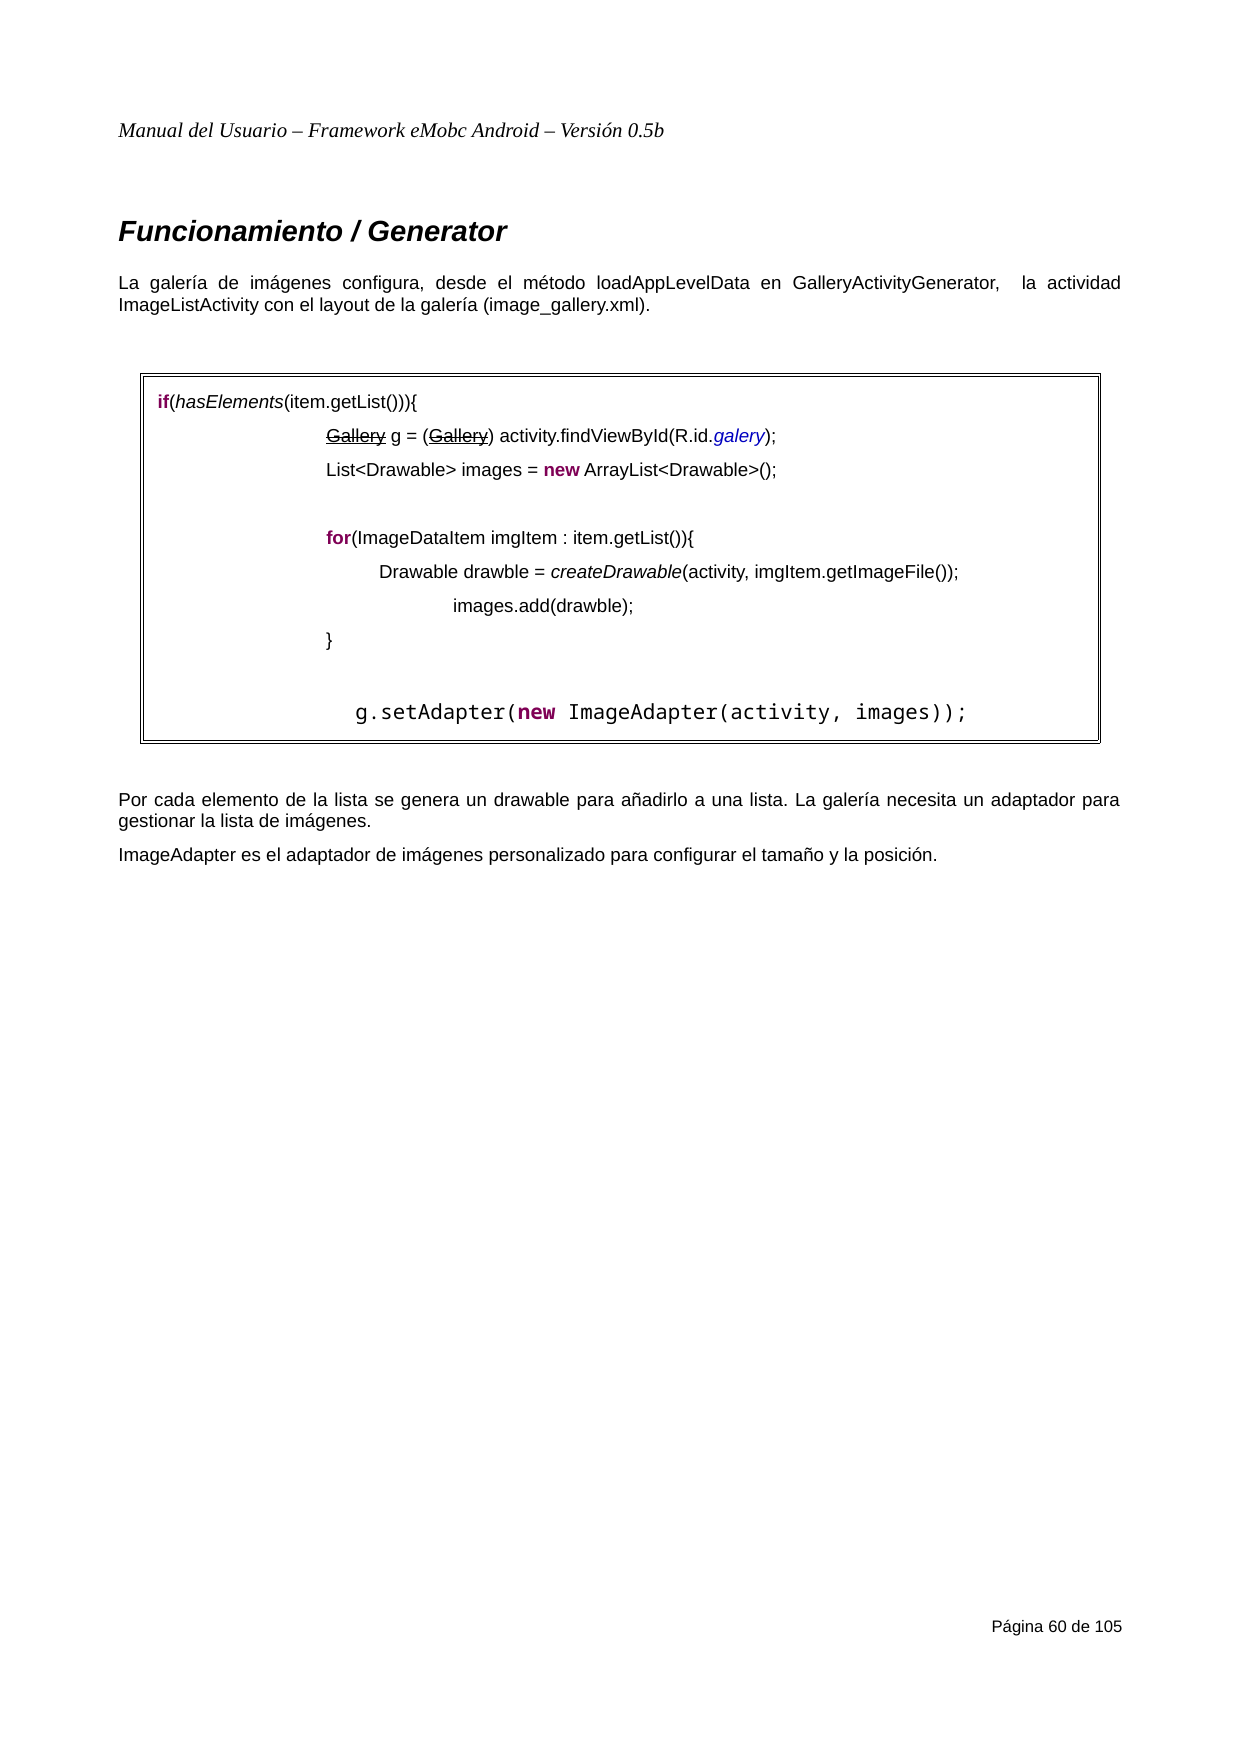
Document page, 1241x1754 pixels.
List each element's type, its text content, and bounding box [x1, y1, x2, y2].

subtitle Funcionamiento / Generator [118, 214, 1122, 248]
text images.add(drawble); [157, 595, 1083, 616]
text Por cada elemento de la lista se genera un drawable para añadirlo a una lista. La galería necesita un adaptador para gestionar la lista de imágenes. [118, 788, 1122, 832]
text Gallery g = (Gallery) activity.findViewById(R.id.galery); [157, 424, 1083, 446]
text for(ImageDataItem imgItem : item.getList()){ [157, 527, 1083, 548]
text La galería de imágenes configura, desde el método loadAppLevelData en GalleryActivityGenerator, la actividad ImageListActivity con el layout de la galería (image_gallery.xml). [118, 272, 1122, 315]
text List<Drawable> images = new ArrayList<Drawable>(); [157, 459, 1083, 480]
text if(hasElements(item.getList())){ [157, 391, 1083, 412]
text g.setAdapter(new ImageAdapter(activity, images)); [157, 697, 1083, 726]
text } [157, 629, 1083, 651]
text Drawable drawble = createDrawable(activity, imgItem.getImageFile()); [157, 561, 1083, 582]
text ImageAdapter es el adaptador de imágenes personalizado para configurar el tamaño y la posición. [118, 844, 1122, 866]
